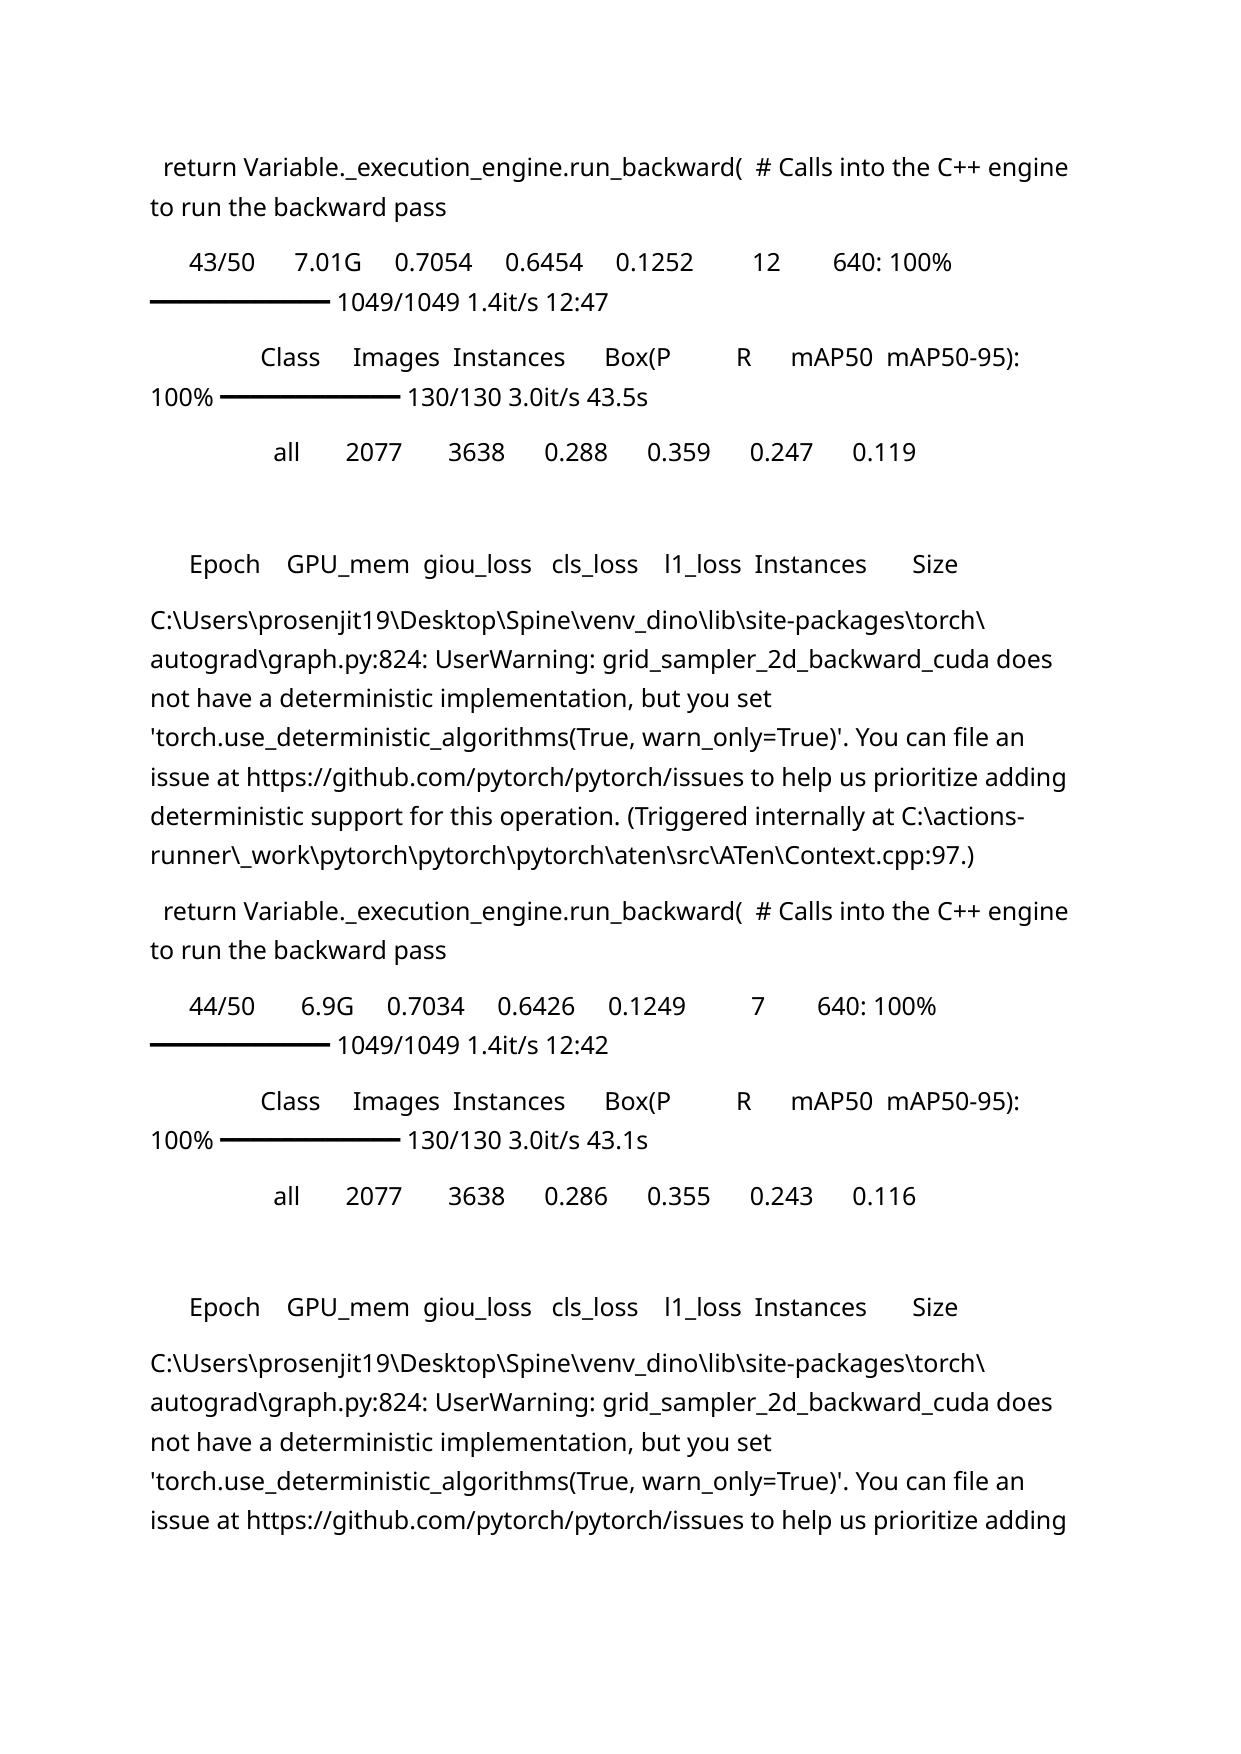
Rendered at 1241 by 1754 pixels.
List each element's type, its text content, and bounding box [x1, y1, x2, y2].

text 43/50 7.01G 0.7054 0.6454 0.1252 12 640: 100% ━━━━━━━━━━━━ 1049/1049 1.4it/s 12:47 [150, 245, 1090, 318]
text Class Images Instances Box(P R mAP50 mAP50-95): 100% ━━━━━━━━━━━━ 130/130 3.0it/s 43.1s [150, 1083, 1090, 1157]
text all 2077 3638 0.286 0.355 0.243 0.116 [150, 1178, 1090, 1212]
text all 2077 3638 0.288 0.359 0.247 0.119 [150, 435, 1090, 469]
text Epoch GPU_mem giou_loss cls_loss l1_loss Instances Size [150, 547, 1090, 581]
text Epoch GPU_mem giou_loss cls_loss l1_loss Instances Size [150, 1290, 1090, 1324]
text 44/50 6.9G 0.7034 0.6426 0.1249 7 640: 100% ━━━━━━━━━━━━ 1049/1049 1.4it/s 12:42 [150, 988, 1090, 1062]
text return Variable._execution_engine.run_backward( # Calls into the C++ engine to run the backward pass [150, 893, 1090, 967]
text C:\Users\prosenjit19\Desktop\Spine\venv_dino\lib\site-packages\torch\autograd\graph.py:824: UserWarning: grid_sampler_2d_backward_cuda does not have a deterministic implementation, but you set 'torch.use_deterministic_algorithms(True, warn_only=True)'. You can file an issue at https://github.com/pytorch/pytorch/issues to help us prioritize adding [150, 1346, 1090, 1537]
text Class Images Instances Box(P R mAP50 mAP50-95): 100% ━━━━━━━━━━━━ 130/130 3.0it/s 43.5s [150, 340, 1090, 413]
text C:\Users\prosenjit19\Desktop\Spine\venv_dino\lib\site-packages\torch\autograd\graph.py:824: UserWarning: grid_sampler_2d_backward_cuda does not have a deterministic implementation, but you set 'torch.use_deterministic_algorithms(True, warn_only=True)'. You can file an issue at https://github.com/pytorch/pytorch/issues to help us prioritize adding deterministic support for this operation. (Triggered internally at C:\actions-runner\_work\pytorch\pytorch\pytorch\aten\src\ATen\Context.cpp:97.) [150, 602, 1090, 872]
text return Variable._execution_engine.run_backward( # Calls into the C++ engine to run the backward pass [150, 150, 1090, 223]
